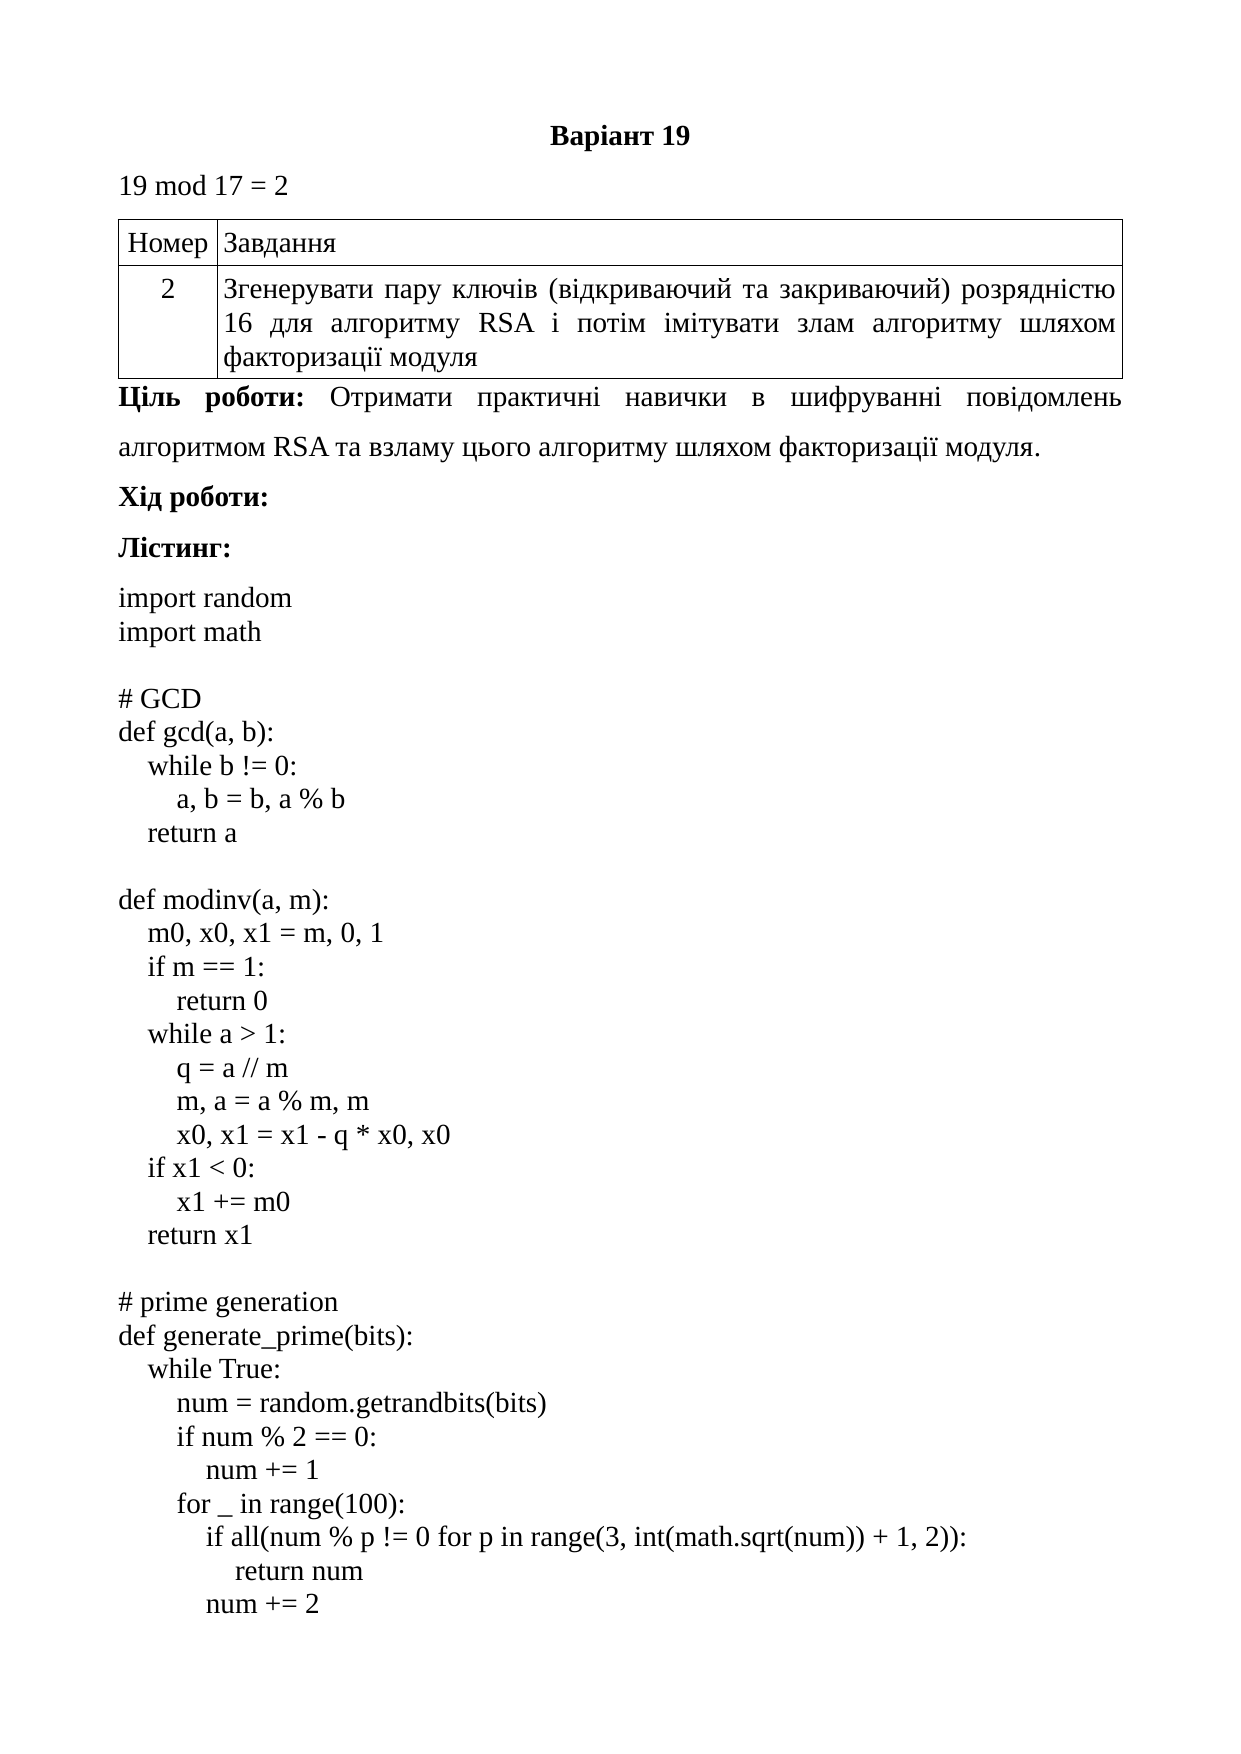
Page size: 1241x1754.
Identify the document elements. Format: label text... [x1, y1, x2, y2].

text if num % 2 == 0: [118, 1419, 1122, 1452]
text num += 2 [118, 1586, 1122, 1620]
table_header Завдання [218, 220, 1122, 265]
text Варіант 19 [118, 118, 1122, 152]
text import random [118, 580, 1122, 614]
text for _ in range(100): [118, 1486, 1122, 1519]
text def gcd(a, b): [118, 714, 1122, 748]
text x0, x1 = x1 - q * x0, x0 [118, 1117, 1122, 1150]
text num = random.getrandbits(bits) [118, 1385, 1122, 1419]
text Ціль роботи: Отримати практичні навички в шифруванні повідомлень алгоритмом RSA та взламу цього алгоритму шляхом факторизації модуля. [118, 379, 1122, 463]
text Лістинг: [118, 530, 1122, 563]
text while True: [118, 1352, 1122, 1385]
text num += 1 [118, 1452, 1122, 1486]
table_cell 2 [119, 266, 217, 378]
text while b != 0: [118, 748, 1122, 781]
text if x1 < 0: [118, 1150, 1122, 1184]
text return num [118, 1553, 1122, 1586]
text x1 += m0 [118, 1184, 1122, 1217]
table_cell Згенерувати пару ключів (відкриваючий та закриваючий) розрядністю 16 для алгоритму RSA і потім імітувати злам алгоритму шляхом факторизації модуля [218, 266, 1122, 378]
text q = a // m [118, 1050, 1122, 1083]
text Хід роботи: [118, 479, 1122, 513]
text if m == 1: [118, 949, 1122, 983]
text 19 mod 17 = 2 [118, 168, 1122, 202]
text a, b = b, a % b [118, 781, 1122, 815]
text return 0 [118, 983, 1122, 1016]
table_header Номер [119, 220, 217, 265]
text return a [118, 815, 1122, 848]
text m0, x0, x1 = m, 0, 1 [118, 916, 1122, 949]
text m, a = a % m, m [118, 1083, 1122, 1117]
text return x1 [118, 1217, 1122, 1251]
text # GCD [118, 681, 1122, 714]
text def modinv(a, m): [118, 882, 1122, 916]
text def generate_prime(bits): [118, 1318, 1122, 1352]
text while a > 1: [118, 1016, 1122, 1050]
text if all(num % p != 0 for p in range(3, int(math.sqrt(num)) + 1, 2)): [118, 1519, 1122, 1553]
text # prime generation [118, 1284, 1122, 1318]
text import math [118, 614, 1122, 647]
